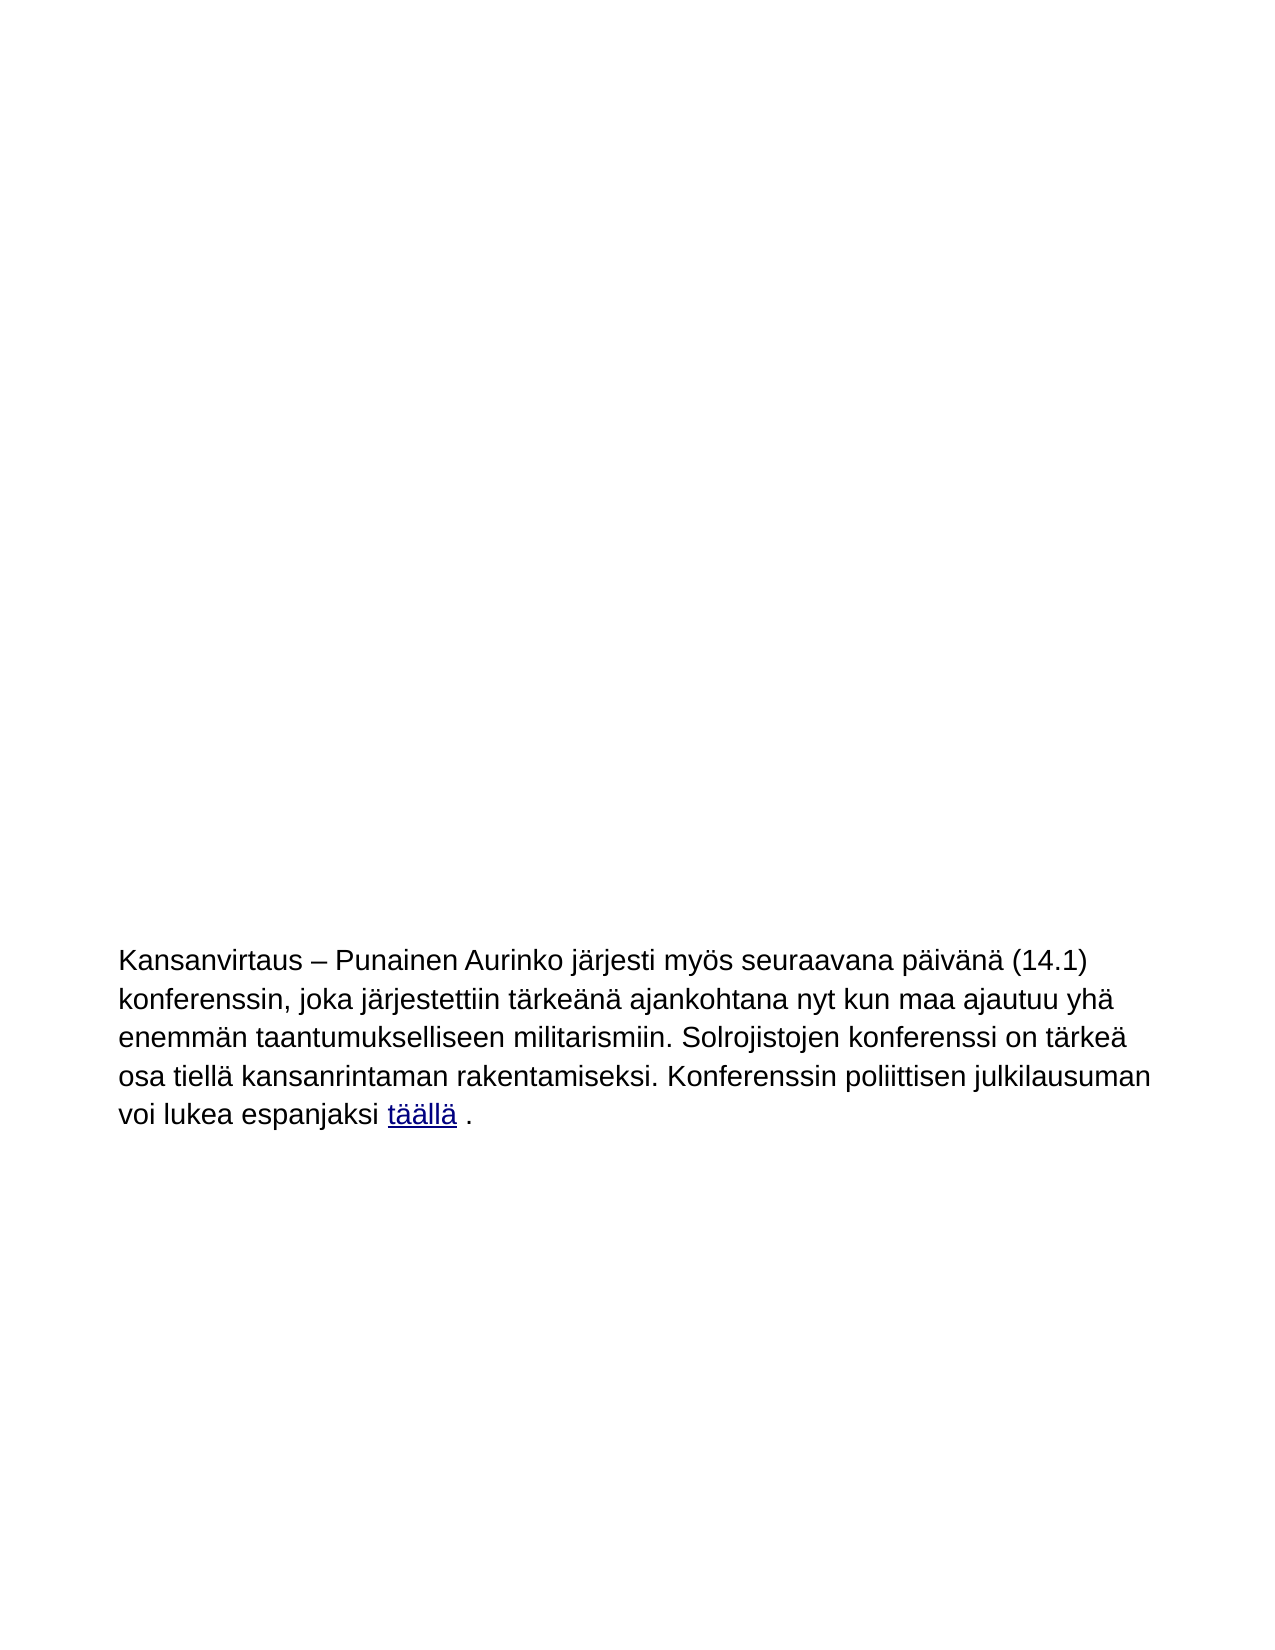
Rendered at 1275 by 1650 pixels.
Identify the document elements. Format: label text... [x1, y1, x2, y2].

text Kansanvirtaus – Punainen Aurinko järjesti myös seuraavana päivänä (14.1) konferenssin, joka järjestettiin tärkeänä ajankohtana nyt kun maa ajautuu yhä enemmän taantumukselliseen militarismiin. Solrojistojen konferenssi on tärkeä osa tiellä kansanrintaman rakentamiseksi. Konferenssin poliittisen julkilausuman voi lukea espanjaksi täällä . [118, 943, 1157, 1131]
